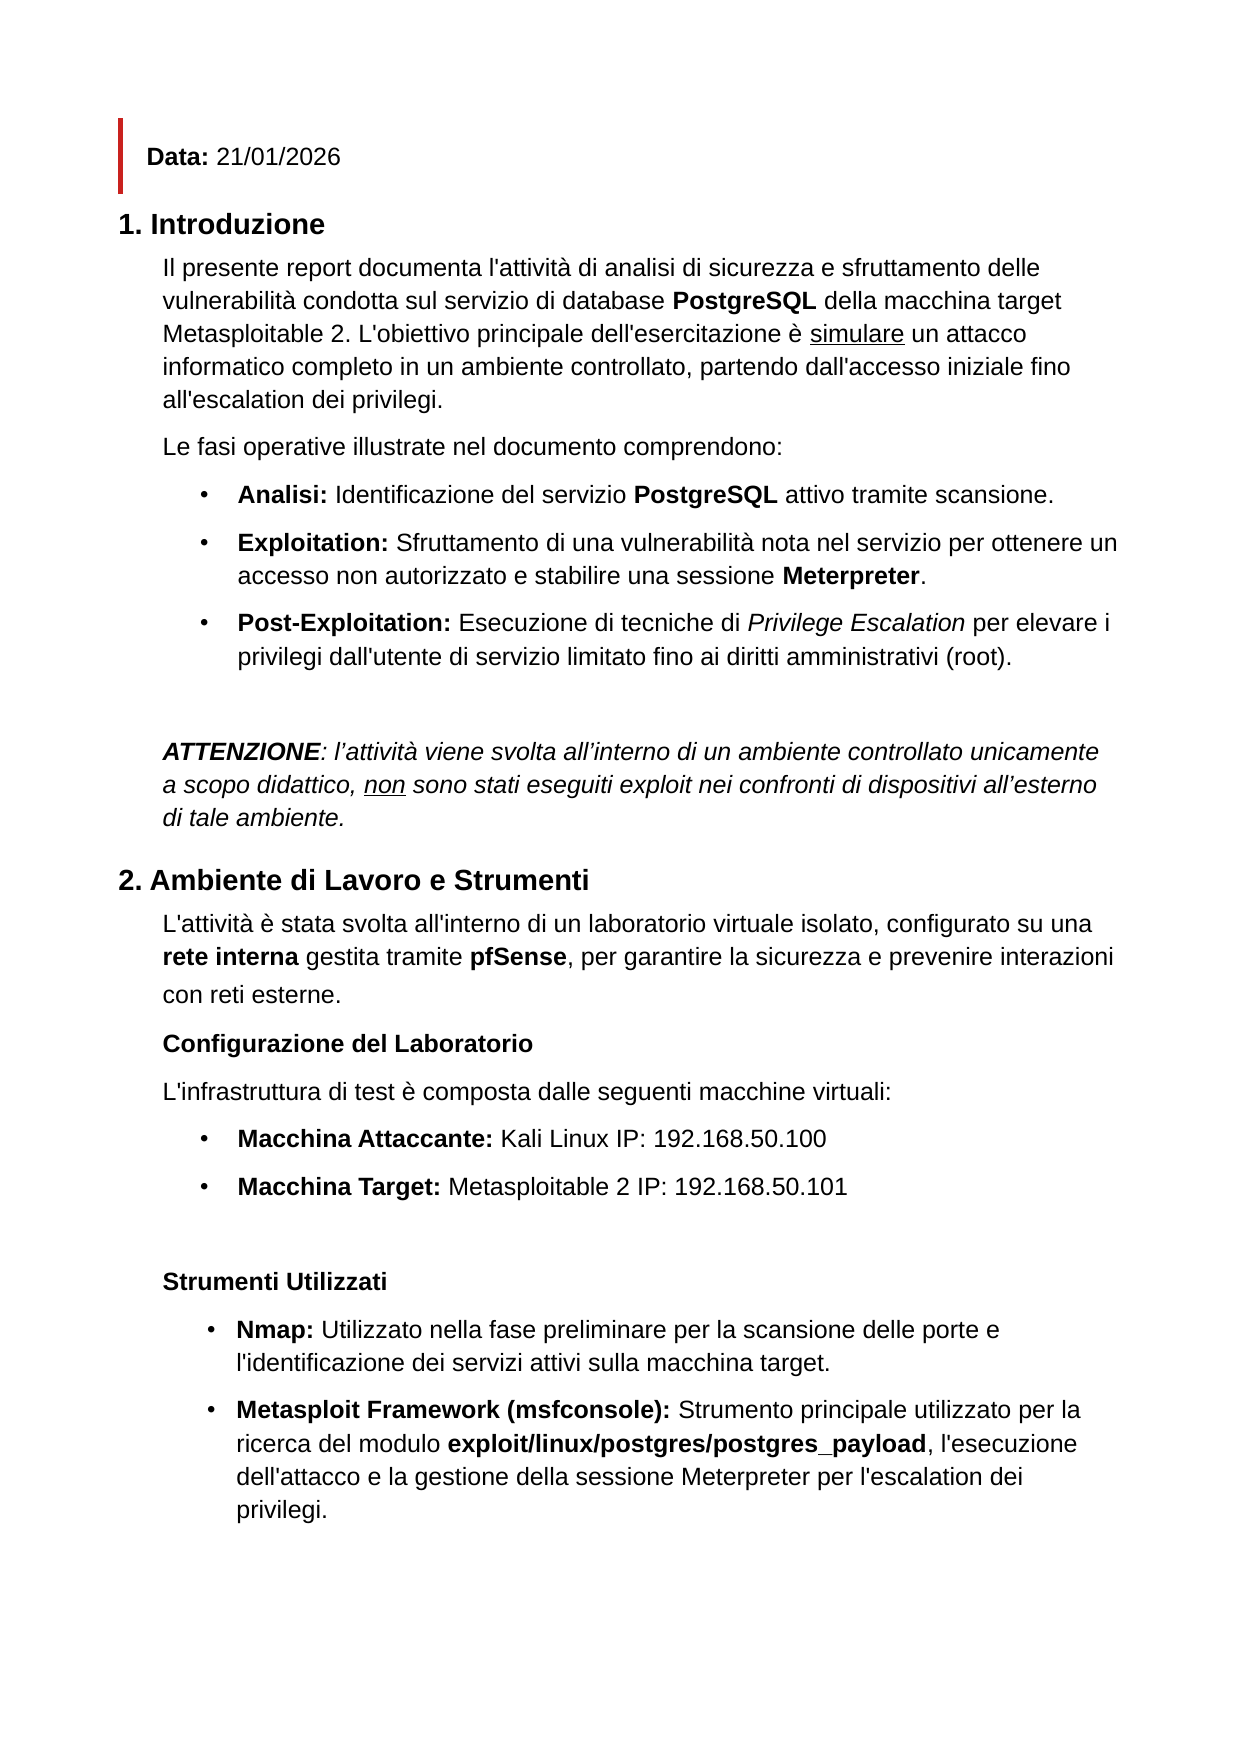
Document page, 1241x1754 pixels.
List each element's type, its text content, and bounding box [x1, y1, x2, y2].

text Le fasi operative illustrate nel documento comprendono: [162, 432, 1122, 461]
list Metasploit Framework (msfconsole): Strumento principale utilizzato per la ricerca del modulo exploit/linux/postgres/postgres_payload, l'esecuzione dell'attacco e la gestione della sessione Meterpreter per l'escalation dei privilegi. [207, 1395, 1122, 1523]
list Macchina Attaccante: Kali Linux IP: 192.168.50.100 [200, 1124, 1122, 1153]
text Data: 21/01/2026 [123, 118, 1122, 194]
list Macchina Target: Metasploitable 2 IP: 192.168.50.101 [200, 1172, 1122, 1201]
list Exploitation: Sfruttamento di una vulnerabilità nota nel servizio per ottenere un accesso non autorizzato e stabilire una sessione Meterpreter. [200, 528, 1122, 589]
text L'attività è stata svolta all'interno di un laboratorio virtuale isolato, configurato su una rete interna gestita tramite pfSense, per garantire la sicurezza e prevenire interazioni con reti esterne. [162, 909, 1122, 1009]
subtitle 1. Introduzione [118, 207, 1122, 240]
subtitle 2. Ambiente di Lavoro e Strumenti [118, 863, 1122, 896]
text Il presente report documenta l'attività di analisi di sicurezza e sfruttamento delle vulnerabilità condotta sul servizio di database PostgreSQL della macchina target Metasploitable 2. L'obiettivo principale dell'esercitazione è simulare un attacco informatico completo in un ambiente controllato, partendo dall'accesso iniziale fino all'escalation dei privilegi. [162, 253, 1122, 413]
list Analisi: Identificazione del servizio PostgreSQL attivo tramite scansione. [200, 480, 1122, 509]
text ATTENZIONE: l’attività viene svolta all’interno di un ambiente controllato unicamente a scopo didattico, non sono stati eseguiti exploit nei confronti di dispositivi all’esterno di tale ambiente. [162, 737, 1122, 832]
list Nmap: Utilizzato nella fase preliminare per la scansione delle porte e l'identificazione dei servizi attivi sulla macchina target. [207, 1315, 1122, 1377]
text L'infrastruttura di test è composta dalle seguenti macchine virtuali: [162, 1076, 1122, 1105]
list Post-Exploitation: Esecuzione di tecniche di Privilege Escalation per elevare i privilegi dall'utente di servizio limitato fino ai diritti amministrativi (root). [200, 608, 1122, 670]
text Strumenti Utilizzati [162, 1267, 1122, 1296]
text Configurazione del Laboratorio [162, 1029, 1122, 1058]
